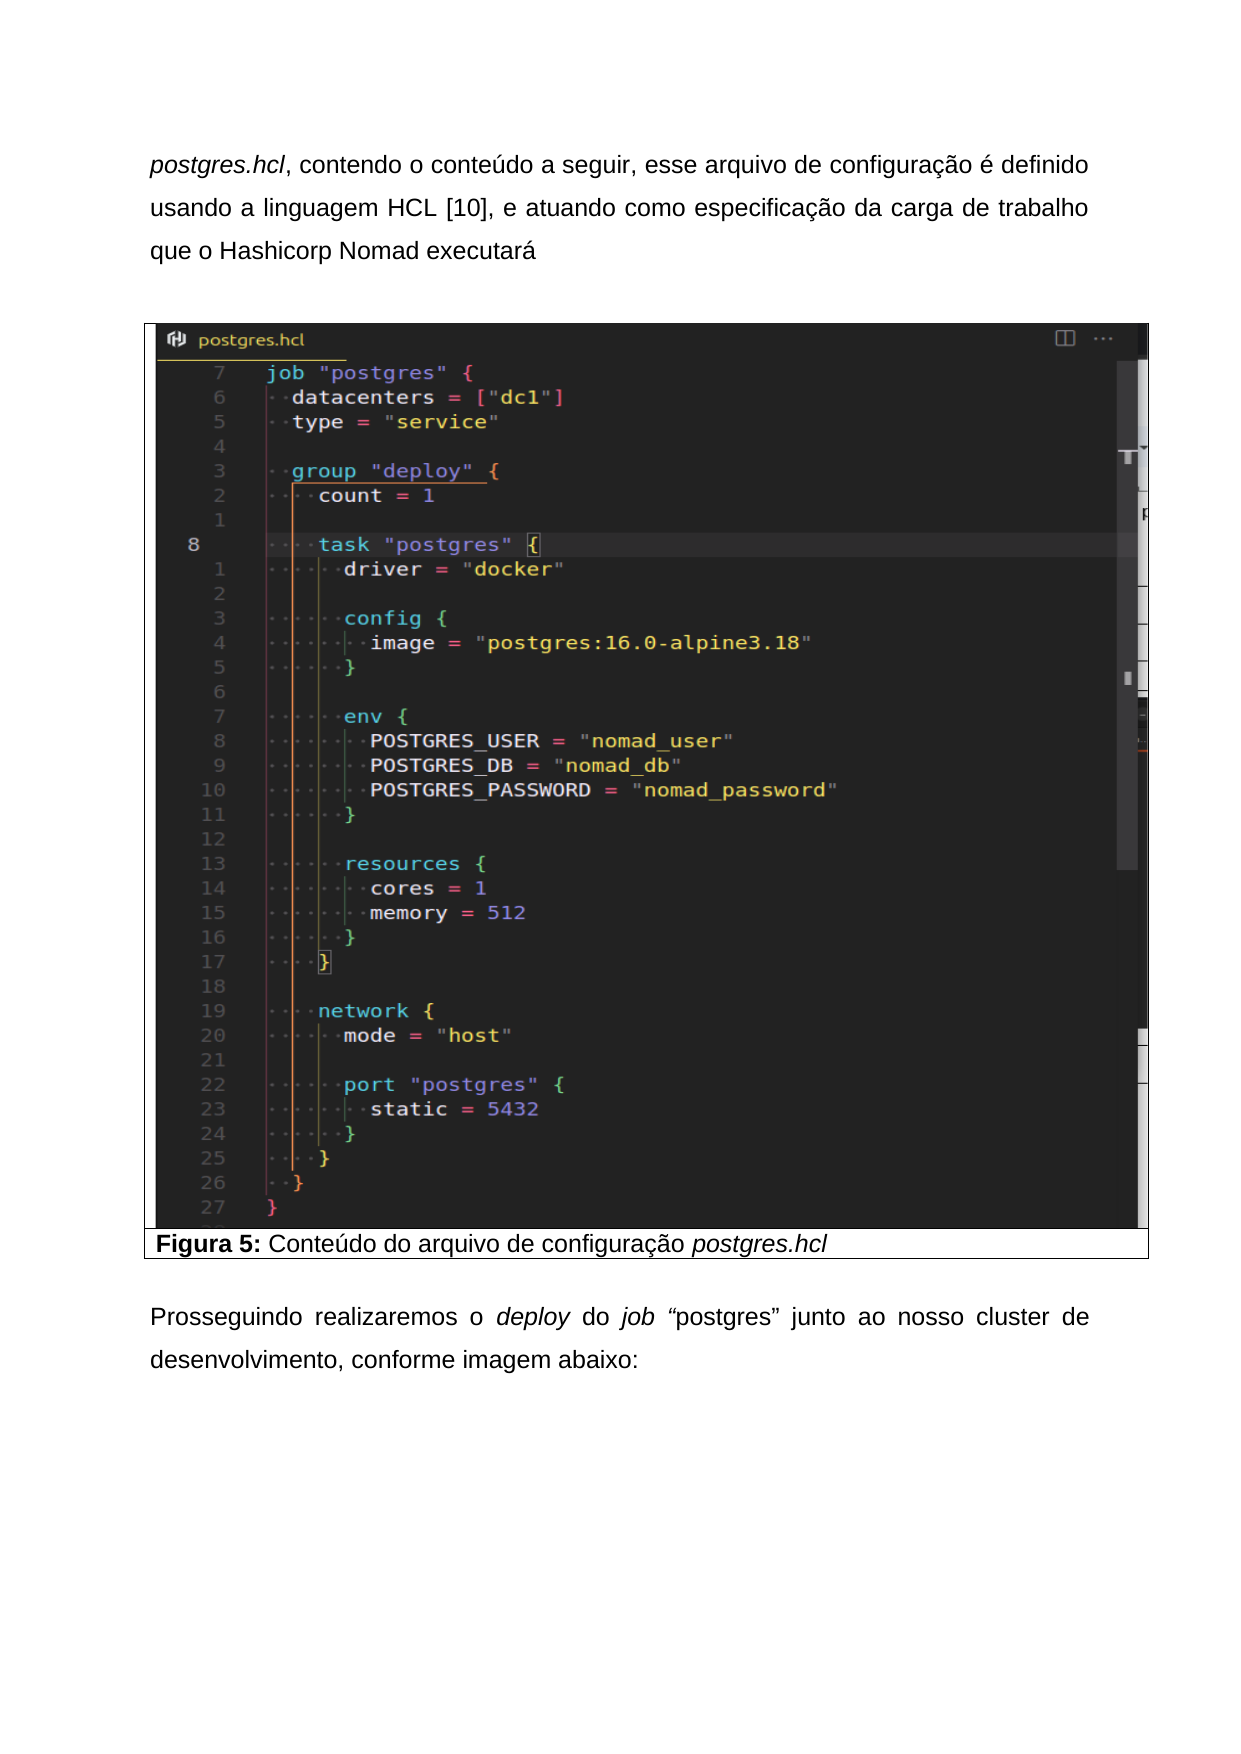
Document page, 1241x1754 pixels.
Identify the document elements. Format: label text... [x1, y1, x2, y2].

table_cell Figura 5: Conteúdo do arquivo de configuração postgres.hcl [145, 1229, 1148, 1258]
text Prosseguindo realizaremos o deploy do job “postgres” junto ao nosso cluster de desenvolvimento, conforme imagem abaixo: [150, 1302, 1090, 1374]
picture [155, 323, 1148, 1228]
table_header [145, 324, 155, 1228]
text postgres.hcl, contendo o conteúdo a seguir, esse arquivo de configuração é definido usando a linguagem HCL [10], e atuando como especificação da carga de trabalho que o Hashicorp Nomad executará [150, 150, 1090, 265]
